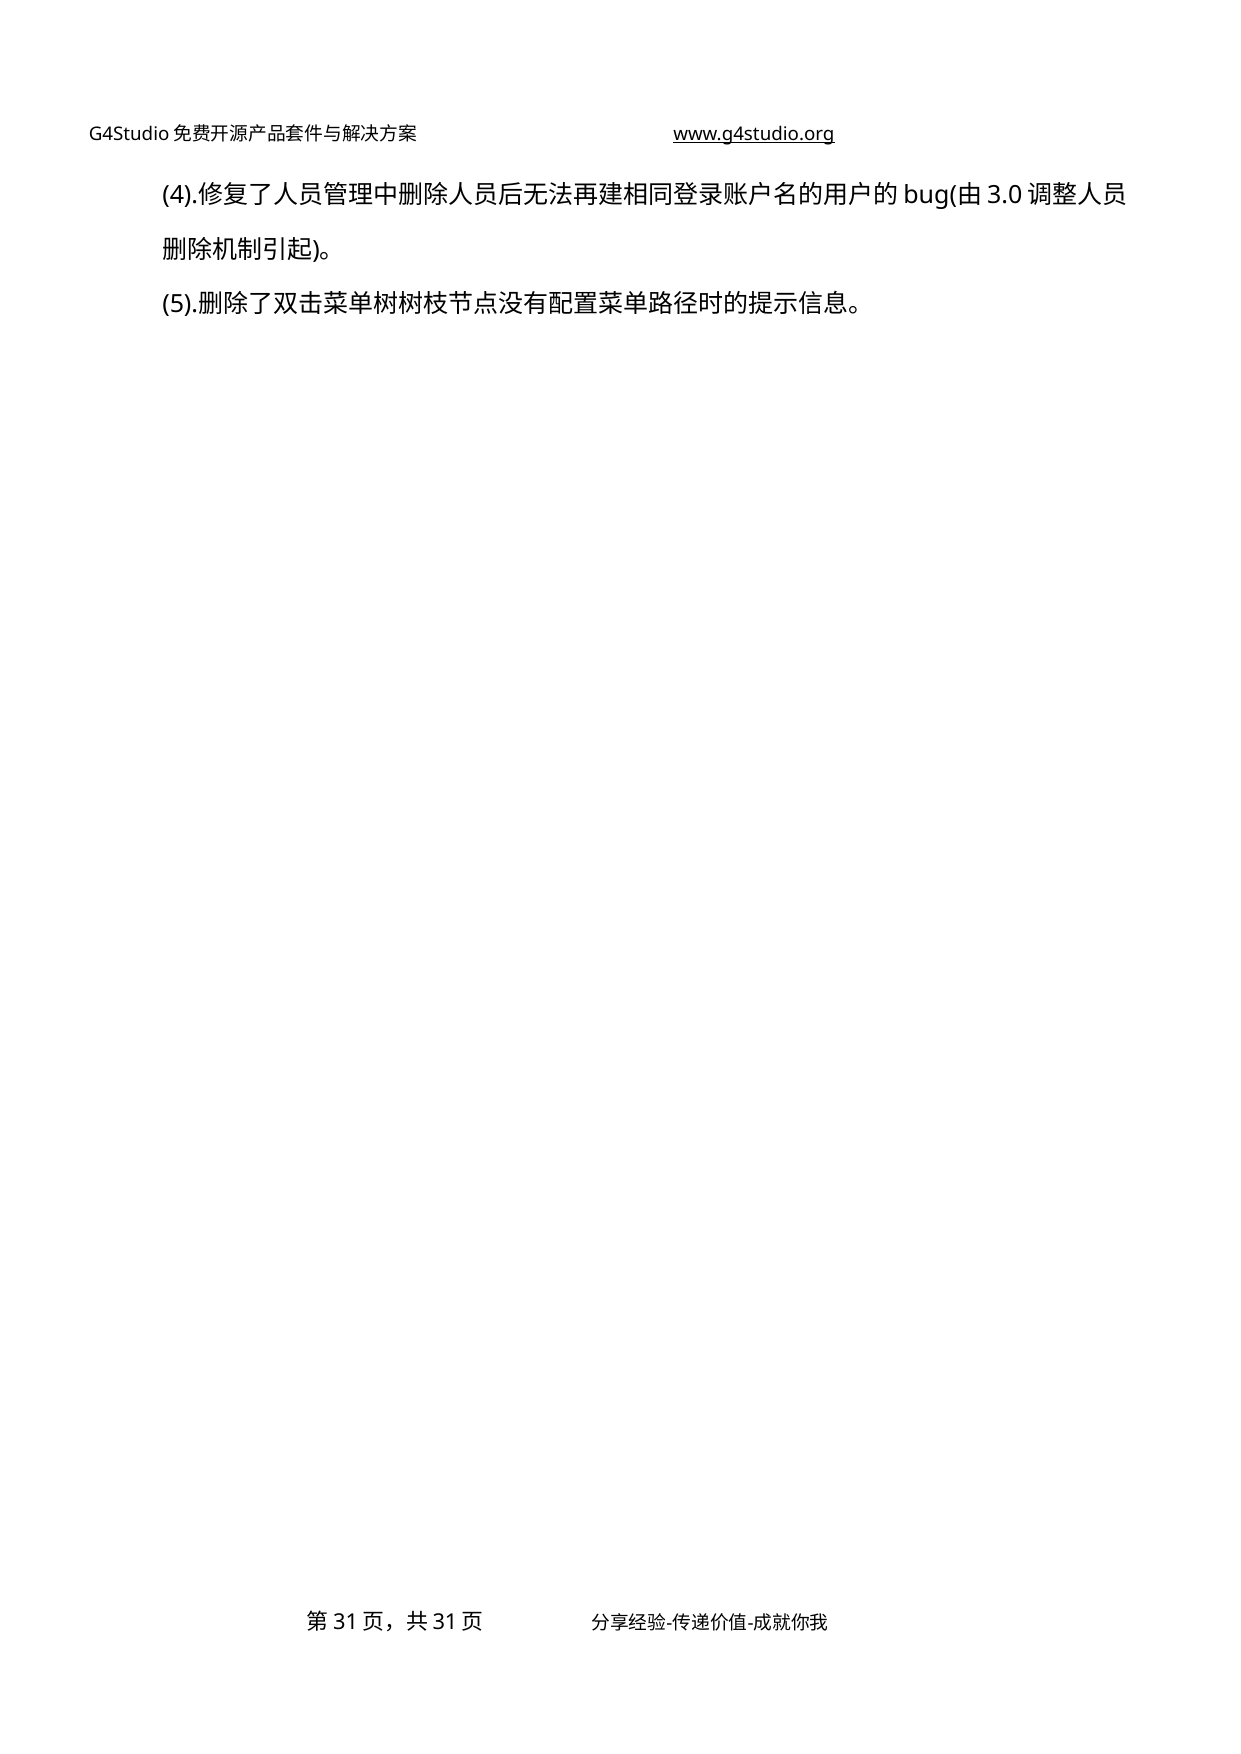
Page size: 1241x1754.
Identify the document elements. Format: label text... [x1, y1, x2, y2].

text 功能新增 (1).新增了调用MYSQL存储过程的封装和范例。(以前版本只支持Oracle) Bug修正|缺陷完善 (1).修复了在Weblogic9.2(mp2)版本上由于无法设置<cookie-http-only>false</cookie-http-only>带来的Session问题。开始支持9.2.2(+)及以上所有版本：weblogic部署。(注：3.0不支持9.2.2版本部署) (2).修复了报表组件在weblogic下getServletContext().getRealPath()返回null导致无法读取模板的bug. (3).修复在全局参数表维护中将MULTI_SESSION设为0后无法登录的bug。 (4).修复了人员管理中删除人员后无法再建相同登录账户名的用户的bug(由3.0调整人员删除机制引起)。 (5).删除了双击菜单树树枝节点没有配置菜单路径时的提示信息。 [162, 175, 1152, 320]
